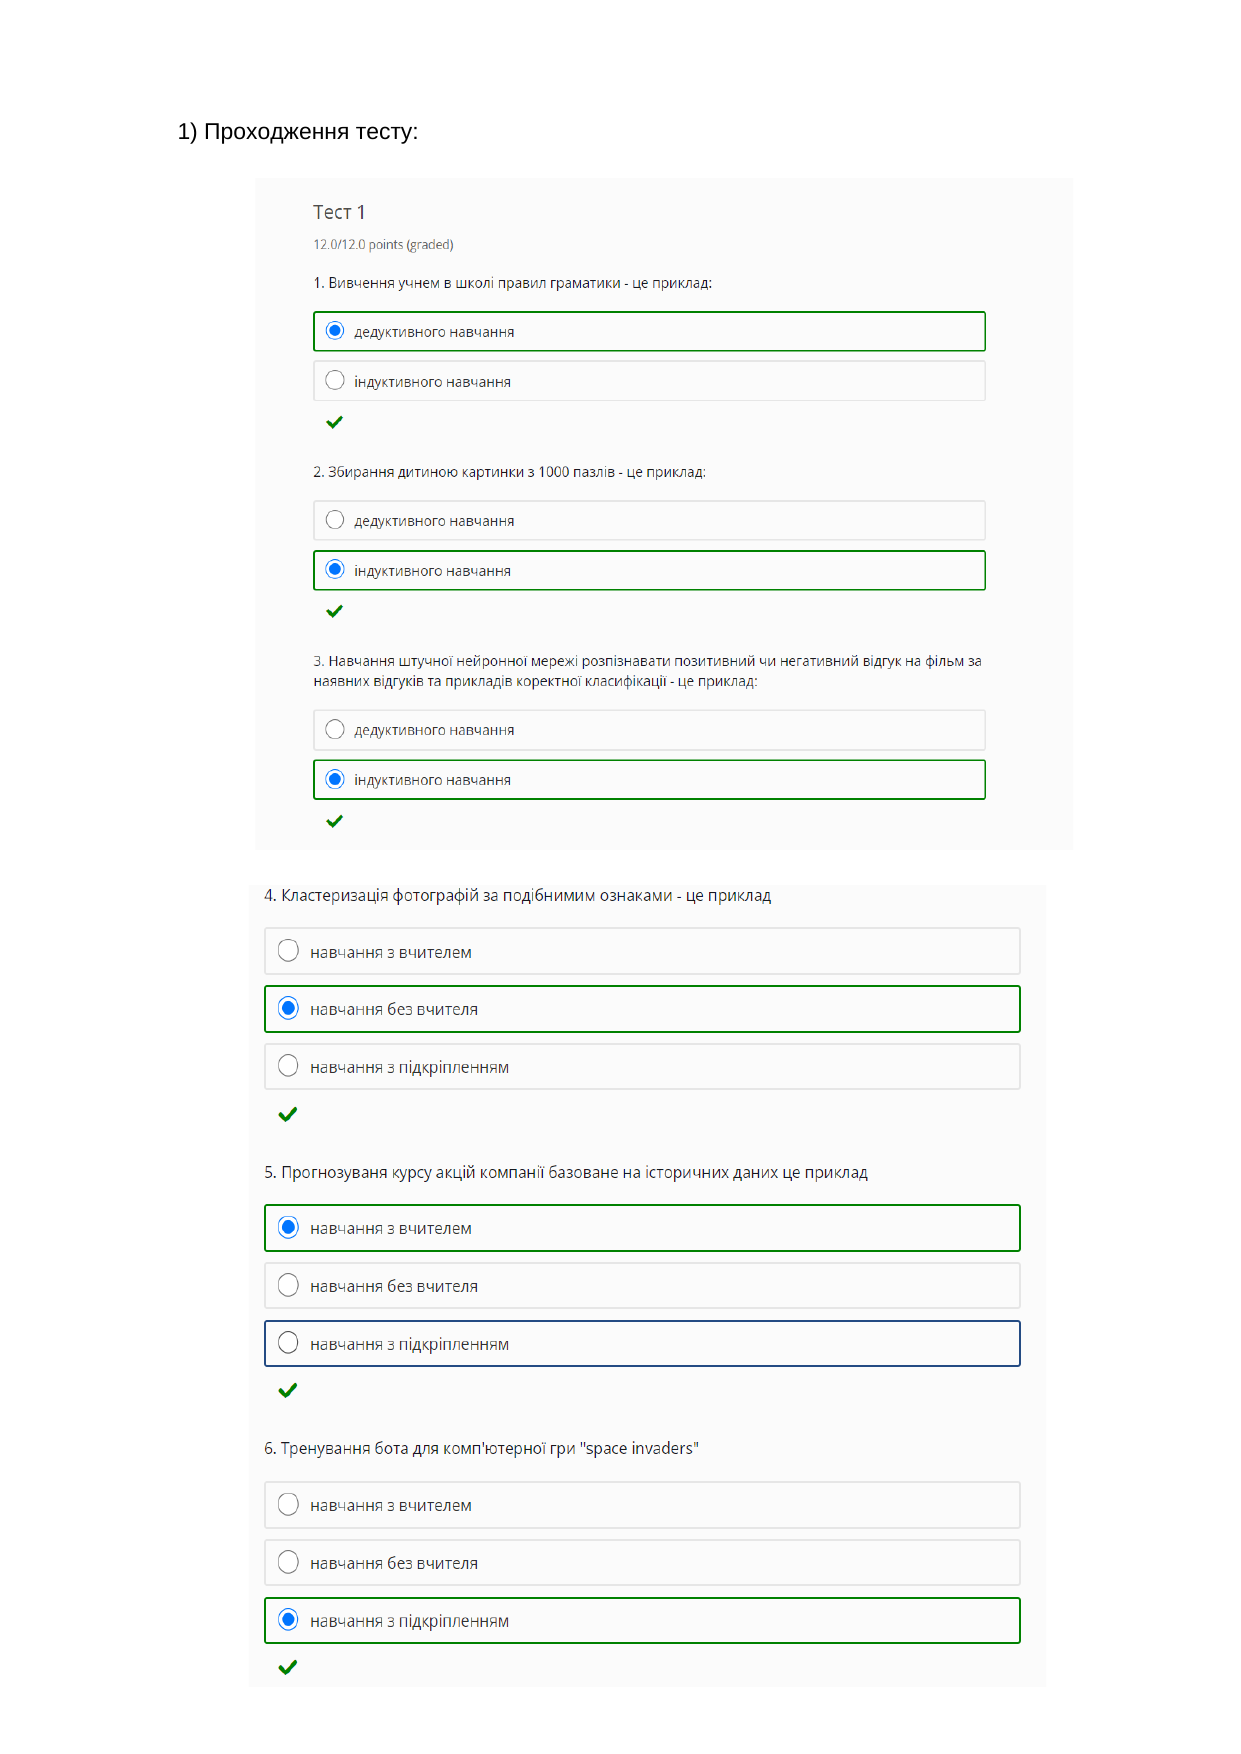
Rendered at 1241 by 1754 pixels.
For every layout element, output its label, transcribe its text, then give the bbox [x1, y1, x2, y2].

picture [255, 178, 1074, 850]
picture [248, 885, 1047, 1687]
text 1) Проходження тесту: [177, 118, 1152, 144]
